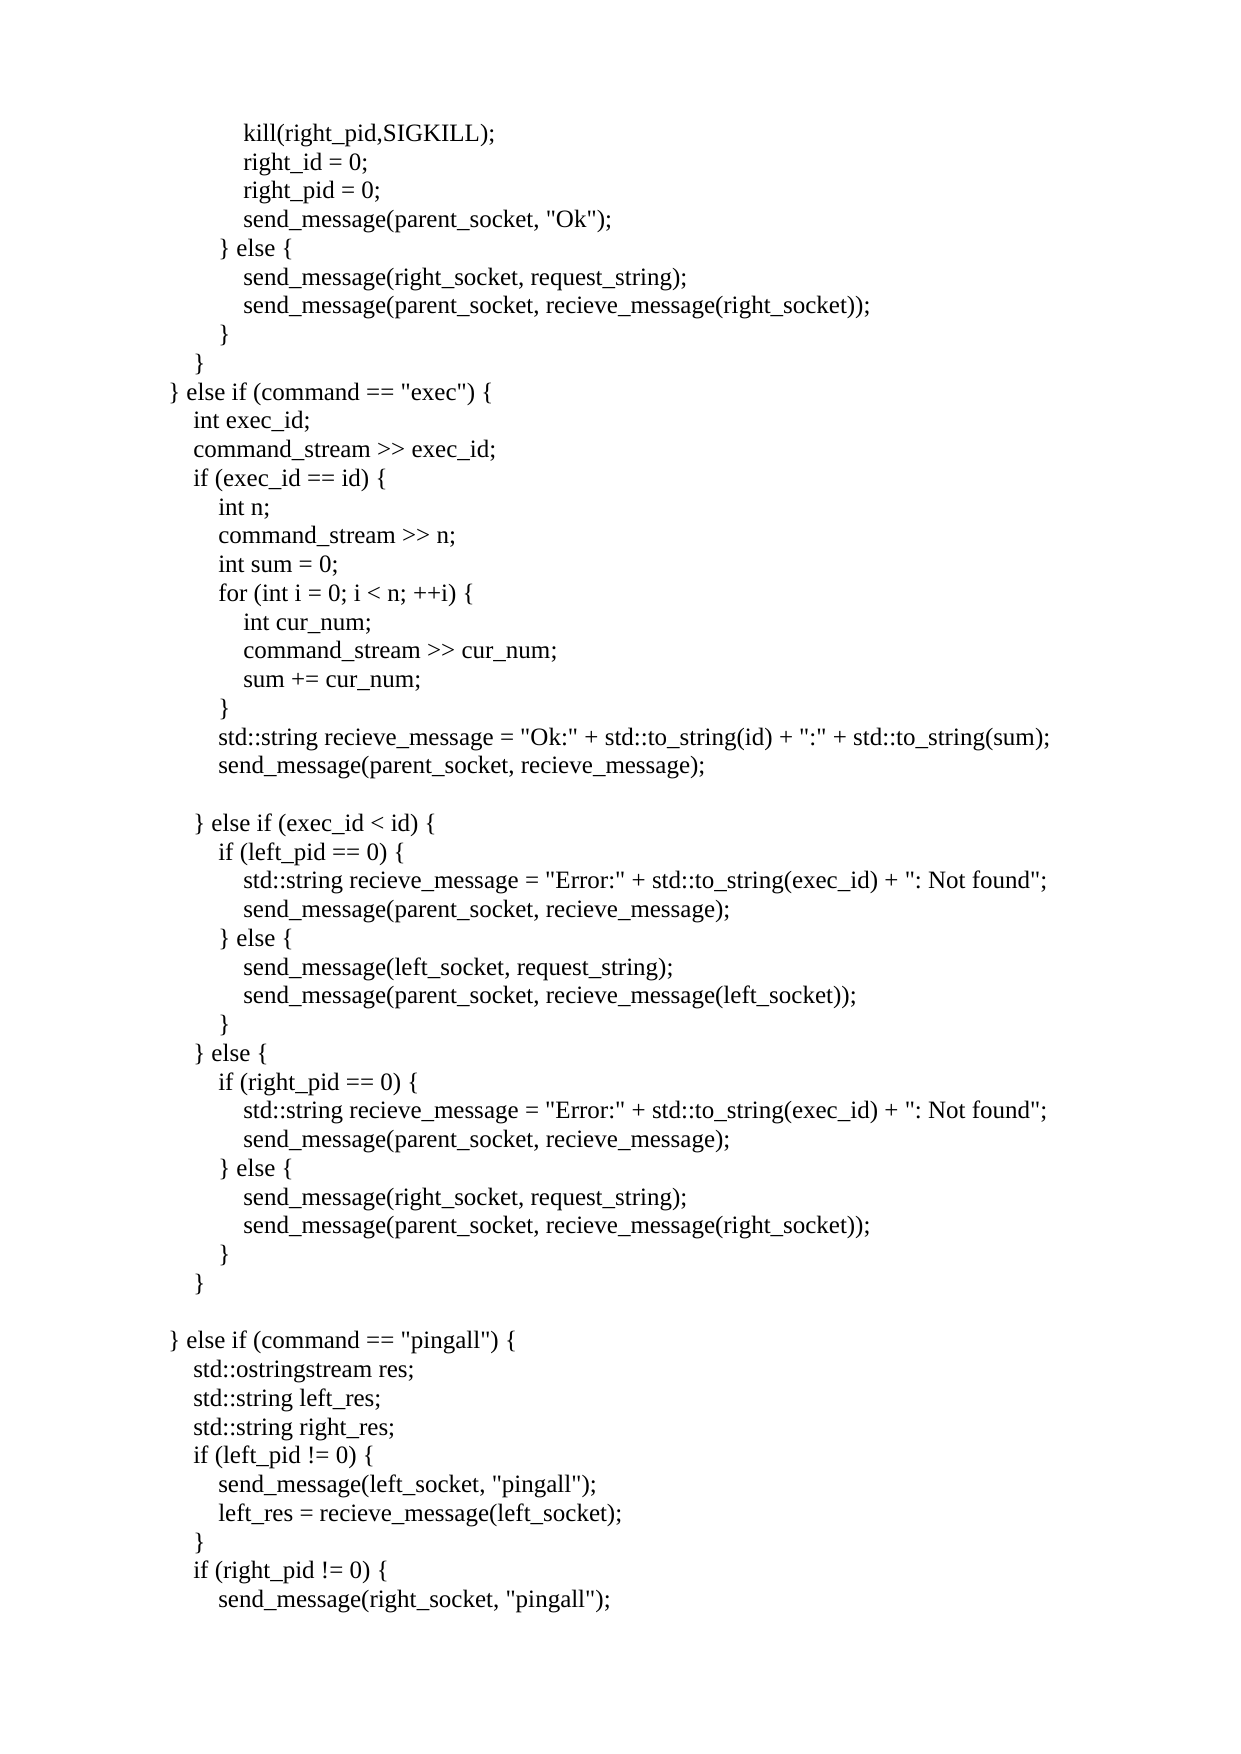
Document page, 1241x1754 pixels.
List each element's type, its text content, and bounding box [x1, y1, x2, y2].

text send_message(right_socket, request_string); [118, 1182, 1122, 1211]
text if (right_pid == 0) { [118, 1067, 1122, 1096]
text } else { [118, 233, 1122, 262]
text for (int i = 0; i < n; ++i) { [118, 578, 1122, 607]
text if (left_pid == 0) { [118, 837, 1122, 866]
text kill(right_pid,SIGKILL); [118, 118, 1122, 147]
text } else { [118, 1038, 1122, 1067]
text send_message(parent_socket, recieve_message); [118, 1124, 1122, 1153]
text } else if (command == "pingall") { [118, 1326, 1122, 1354]
text std::ostringstream res; [118, 1354, 1122, 1383]
text int exec_id; [118, 406, 1122, 434]
text send_message(right_socket, request_string); [118, 262, 1122, 291]
text std::string recieve_message = "Error:" + std::to_string(exec_id) + ": Not found"; [118, 866, 1122, 894]
text if (left_pid != 0) { [118, 1441, 1122, 1469]
text command_stream >> cur_num; [118, 636, 1122, 664]
text send_message(right_socket, "pingall"); [118, 1584, 1122, 1613]
text send_message(parent_socket, recieve_message); [118, 751, 1122, 779]
text right_id = 0; [118, 147, 1122, 176]
text if (exec_id == id) { [118, 463, 1122, 492]
text std::string recieve_message = "Ok:" + std::to_string(id) + ":" + std::to_string(sum); [118, 722, 1122, 751]
text } [118, 319, 1122, 348]
text } [118, 348, 1122, 377]
text } else if (command == "exec") { [118, 377, 1122, 406]
text send_message(parent_socket, "Ok"); [118, 204, 1122, 233]
text if (right_pid != 0) { [118, 1556, 1122, 1584]
text int n; [118, 492, 1122, 521]
text right_pid = 0; [118, 176, 1122, 204]
text } else if (exec_id < id) { [118, 808, 1122, 837]
text std::string right_res; [118, 1412, 1122, 1441]
text send_message(parent_socket, recieve_message); [118, 894, 1122, 923]
text } [118, 1009, 1122, 1038]
text } else { [118, 1153, 1122, 1182]
text send_message(parent_socket, recieve_message(right_socket)); [118, 1211, 1122, 1239]
text std::string left_res; [118, 1383, 1122, 1412]
text } [118, 693, 1122, 722]
text send_message(left_socket, request_string); [118, 952, 1122, 981]
text left_res = recieve_message(left_socket); [118, 1498, 1122, 1527]
text send_message(parent_socket, recieve_message(right_socket)); [118, 291, 1122, 319]
text std::string recieve_message = "Error:" + std::to_string(exec_id) + ": Not found"; [118, 1096, 1122, 1124]
text send_message(parent_socket, recieve_message(left_socket)); [118, 981, 1122, 1009]
text command_stream >> exec_id; [118, 434, 1122, 463]
text } else { [118, 923, 1122, 952]
text int cur_num; [118, 607, 1122, 636]
text } [118, 1239, 1122, 1268]
text sum += cur_num; [118, 664, 1122, 693]
text int sum = 0; [118, 549, 1122, 578]
text } [118, 1527, 1122, 1556]
text send_message(left_socket, "pingall"); [118, 1469, 1122, 1498]
text command_stream >> n; [118, 521, 1122, 549]
text } [118, 1268, 1122, 1297]
